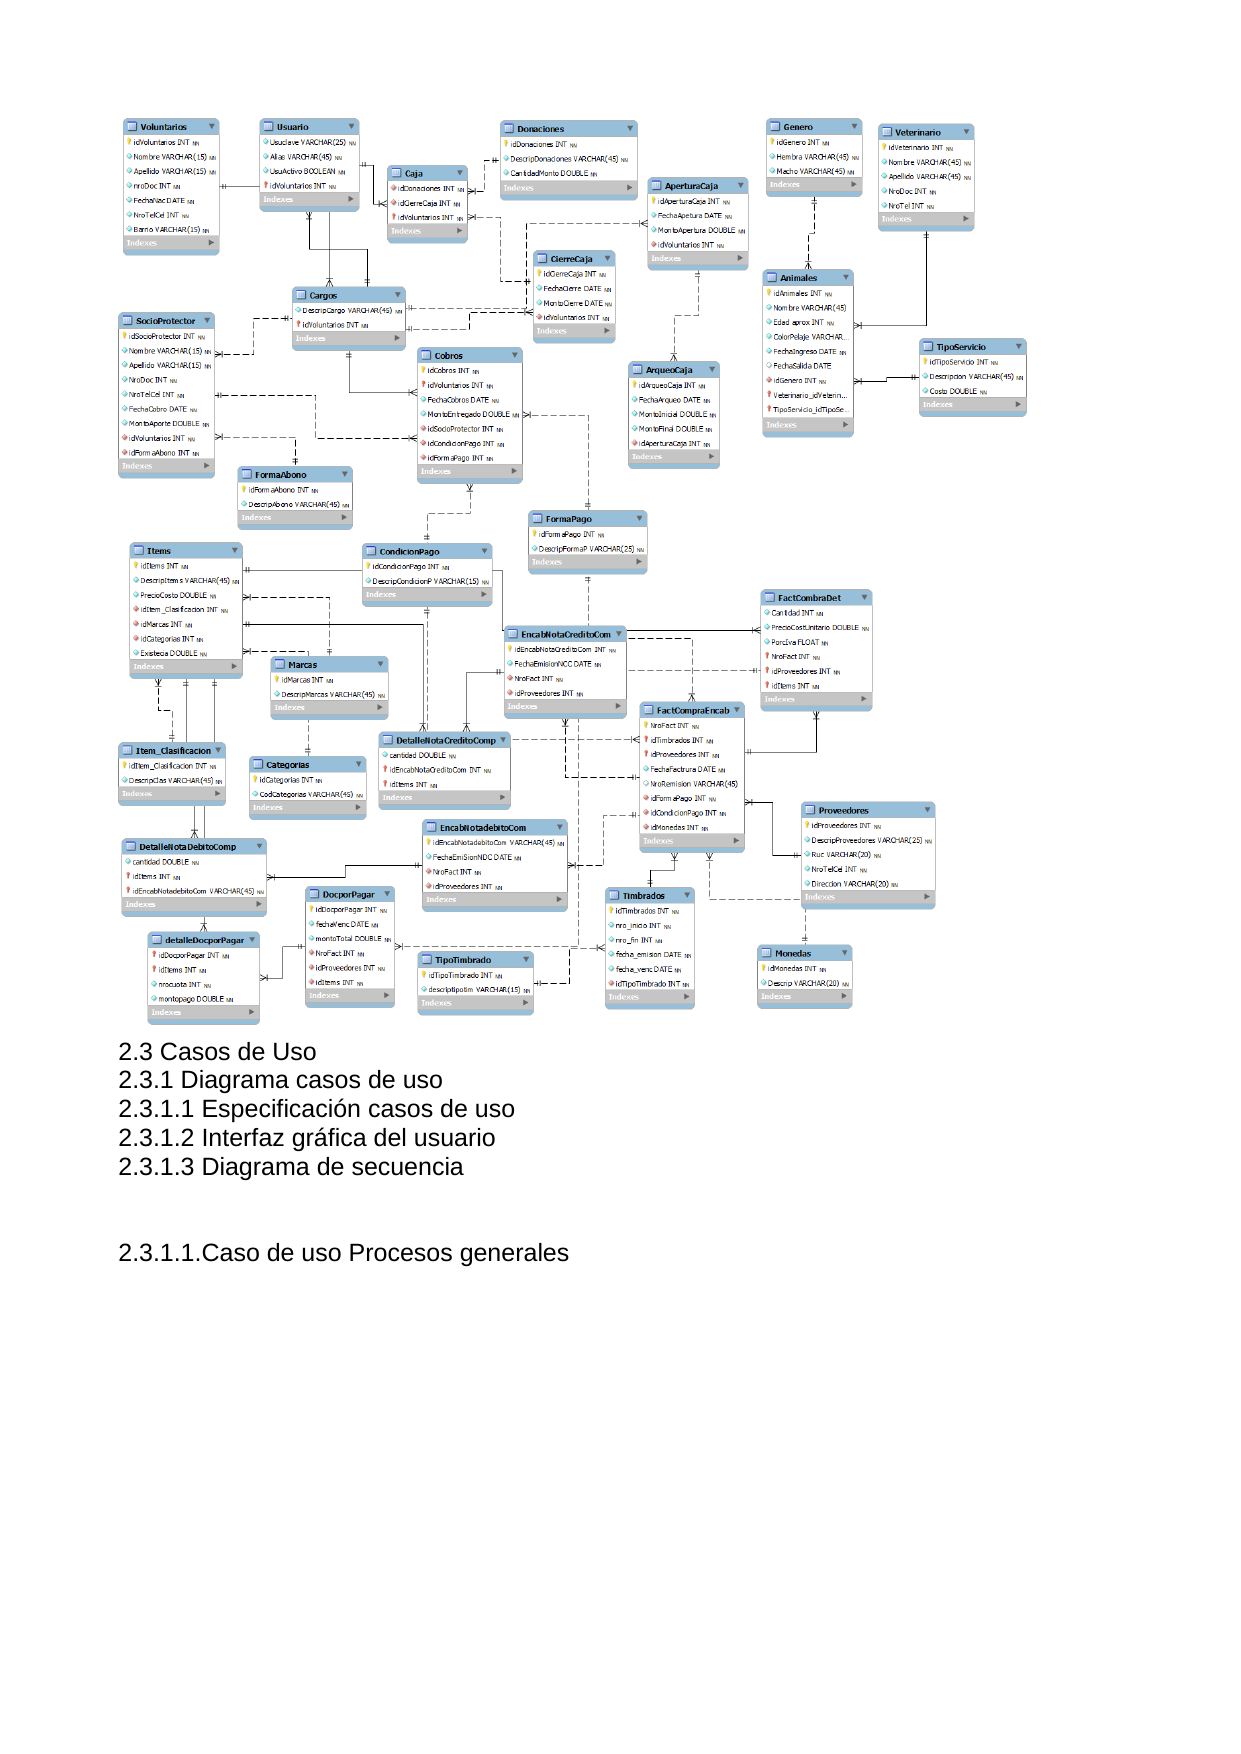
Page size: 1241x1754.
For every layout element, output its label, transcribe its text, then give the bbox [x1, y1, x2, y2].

text 2.3.1.3 Diagrama de secuencia [118, 1152, 1122, 1180]
text 2.3.1.1 Especificación casos de uso [118, 1094, 1122, 1123]
text 2.3.1.2 Interfaz gráfica del usuario [118, 1123, 1122, 1152]
text 2.3 Casos de Uso [118, 1037, 1122, 1065]
text 2.3.1 Diagrama casos de uso [118, 1065, 1122, 1094]
text 2.3.1.1.Caso de uso Procesos generales [118, 1238, 1122, 1267]
